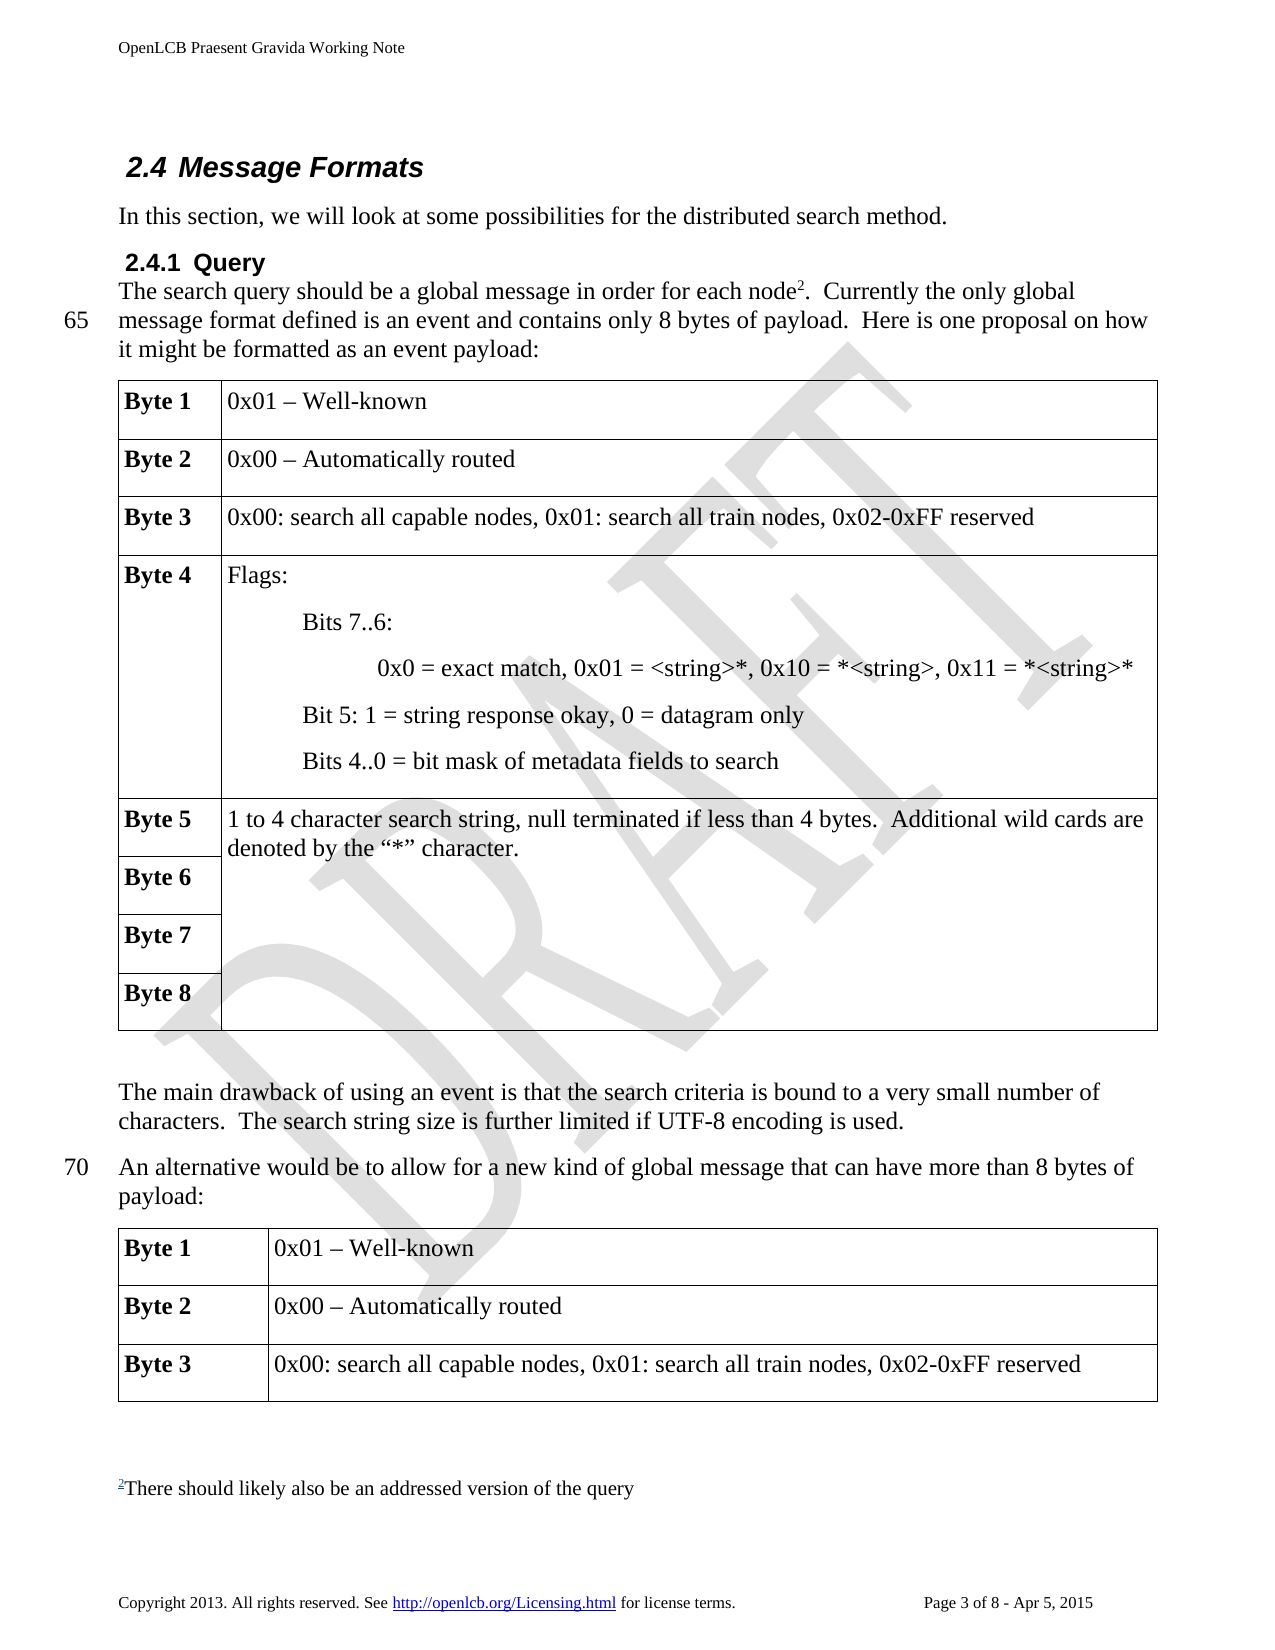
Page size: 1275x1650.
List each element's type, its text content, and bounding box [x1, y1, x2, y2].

table_cell 1 to 4 character search string, null terminated if less than 4 bytes. Additional wild cards are denoted by the “*” character. [222, 977, 382, 1030]
table_header 0x01 – Well-known [455, 1229, 1157, 1285]
table_cell Byte 3 [119, 497, 221, 554]
table_cell Byte 8 [119, 974, 213, 1030]
table_cell 0x00 – Automatically routed [222, 440, 754, 496]
table_cell 1 to 4 character search string, null terminated if less than 4 bytes. Additional wild cards are denoted by the “*” character. [502, 972, 641, 1030]
table_cell Byte 3 [119, 1345, 268, 1401]
text In this section, we will look at some possibilities for the distributed search method. [118, 201, 1157, 230]
text The main drawback of using an event is that the search criteria is bound to a very small number of characters. The search string size is further limited if UTF-8 encoding is used. [273, 1077, 474, 1134]
text An alternative would be to allow for a new kind of global message that can have more than 8 bytes of payload: [516, 1152, 1157, 1210]
text The main drawback of using an event is that the search criteria is bound to a very small number of characters. The search string size is further limited if UTF-8 encoding is used. [118, 1077, 287, 1134]
table_cell Byte 7 [119, 915, 221, 972]
table_cell Byte 2 [119, 1286, 268, 1343]
table_cell 1 to 4 character search string, null terminated if less than 4 bytes. Additional wild cards are denoted by the “*” character. [366, 828, 515, 977]
subtitle Query [118, 248, 1157, 276]
table_header [815, 381, 1157, 438]
table_header 0x01 – Well-known [222, 381, 807, 438]
table_header 0x01 – Well-known [425, 1229, 472, 1250]
subtitle Message Formats [118, 150, 1157, 183]
table_cell Flags: Bits 7..6: 0x0 = exact match, 0x01 = <string>*, 0x10 = *<string>, 0x11 = *<string>* Bit 5: 1 = string response okay, 0 = datagram only Bits 4..0 = bit mask of metadata fields to search [665, 556, 1157, 798]
text There should likely also be an addressed version of the query [118, 1476, 1157, 1500]
table_header Byte 1 [119, 381, 221, 438]
table_cell 0x00 – Automatically routed [269, 1286, 1157, 1343]
table_header Byte 1 [119, 1229, 268, 1285]
table_cell Byte 2 [119, 440, 221, 496]
table_cell [757, 440, 857, 496]
table_cell 0x00: search all capable nodes, 0x01: search all train nodes, 0x02-0xFF reserved [269, 1345, 1157, 1401]
text An alternative would be to allow for a new kind of global message that can have more than 8 bytes of payload: [348, 1152, 494, 1210]
table_cell 1 to 4 character search string, null terminated if less than 4 bytes. Additional wild cards are denoted by the “*” character. [434, 799, 1157, 1030]
table_cell Byte 5 [119, 799, 221, 856]
table_cell Flags: Bits 7..6: 0x0 = exact match, 0x01 = <string>*, 0x10 = *<string>, 0x11 = *<string>* Bit 5: 1 = string response okay, 0 = datagram only Bits 4..0 = bit mask of metadata fields to search [222, 556, 858, 798]
text An alternative would be to allow for a new kind of global message that can have more than 8 bytes of payload: [118, 1152, 363, 1210]
table_cell 0x00: search all capable nodes, 0x01: search all train nodes, 0x02-0xFF reserved [673, 497, 915, 554]
table_cell 0x00: search all capable nodes, 0x01: search all train nodes, 0x02-0xFF reserved [222, 497, 691, 554]
table_cell 1 to 4 character search string, null terminated if less than 4 bytes. Additional wild cards are denoted by the “*” character. [222, 799, 493, 1030]
table_cell Byte 6 [119, 857, 221, 914]
table_cell 0x00: search all capable nodes, 0x01: search all train nodes, 0x02-0xFF reserved [901, 497, 1157, 554]
table_cell [211, 1006, 221, 1025]
text The search query should be a global message in order for each node. Currently the only global message format defined is an event and contains only 8 bytes of payload. Here is one proposal on how it might be formatted as an event payload: [118, 276, 1157, 363]
table_cell Flags: Bits 7..6: 0x0 = exact match, 0x01 = <string>*, 0x10 = *<string>, 0x11 = *<string>* Bit 5: 1 = string response okay, 0 = datagram only Bits 4..0 = bit mask of metadata fields to search [547, 703, 685, 798]
table_cell 1 to 4 character search string, null terminated if less than 4 bytes. Additional wild cards are denoted by the “*” character. [614, 799, 701, 856]
text The main drawback of using an event is that the search criteria is bound to a very small number of characters. The search string size is further limited if UTF-8 encoding is used. [583, 1077, 1157, 1134]
text The main drawback of using an event is that the search criteria is bound to a very small number of characters. The search string size is further limited if UTF-8 encoding is used. [473, 1077, 581, 1134]
table_cell Byte 4 [119, 556, 221, 798]
table_cell [844, 440, 1157, 496]
table_header 0x01 – Well-known [269, 1229, 429, 1285]
